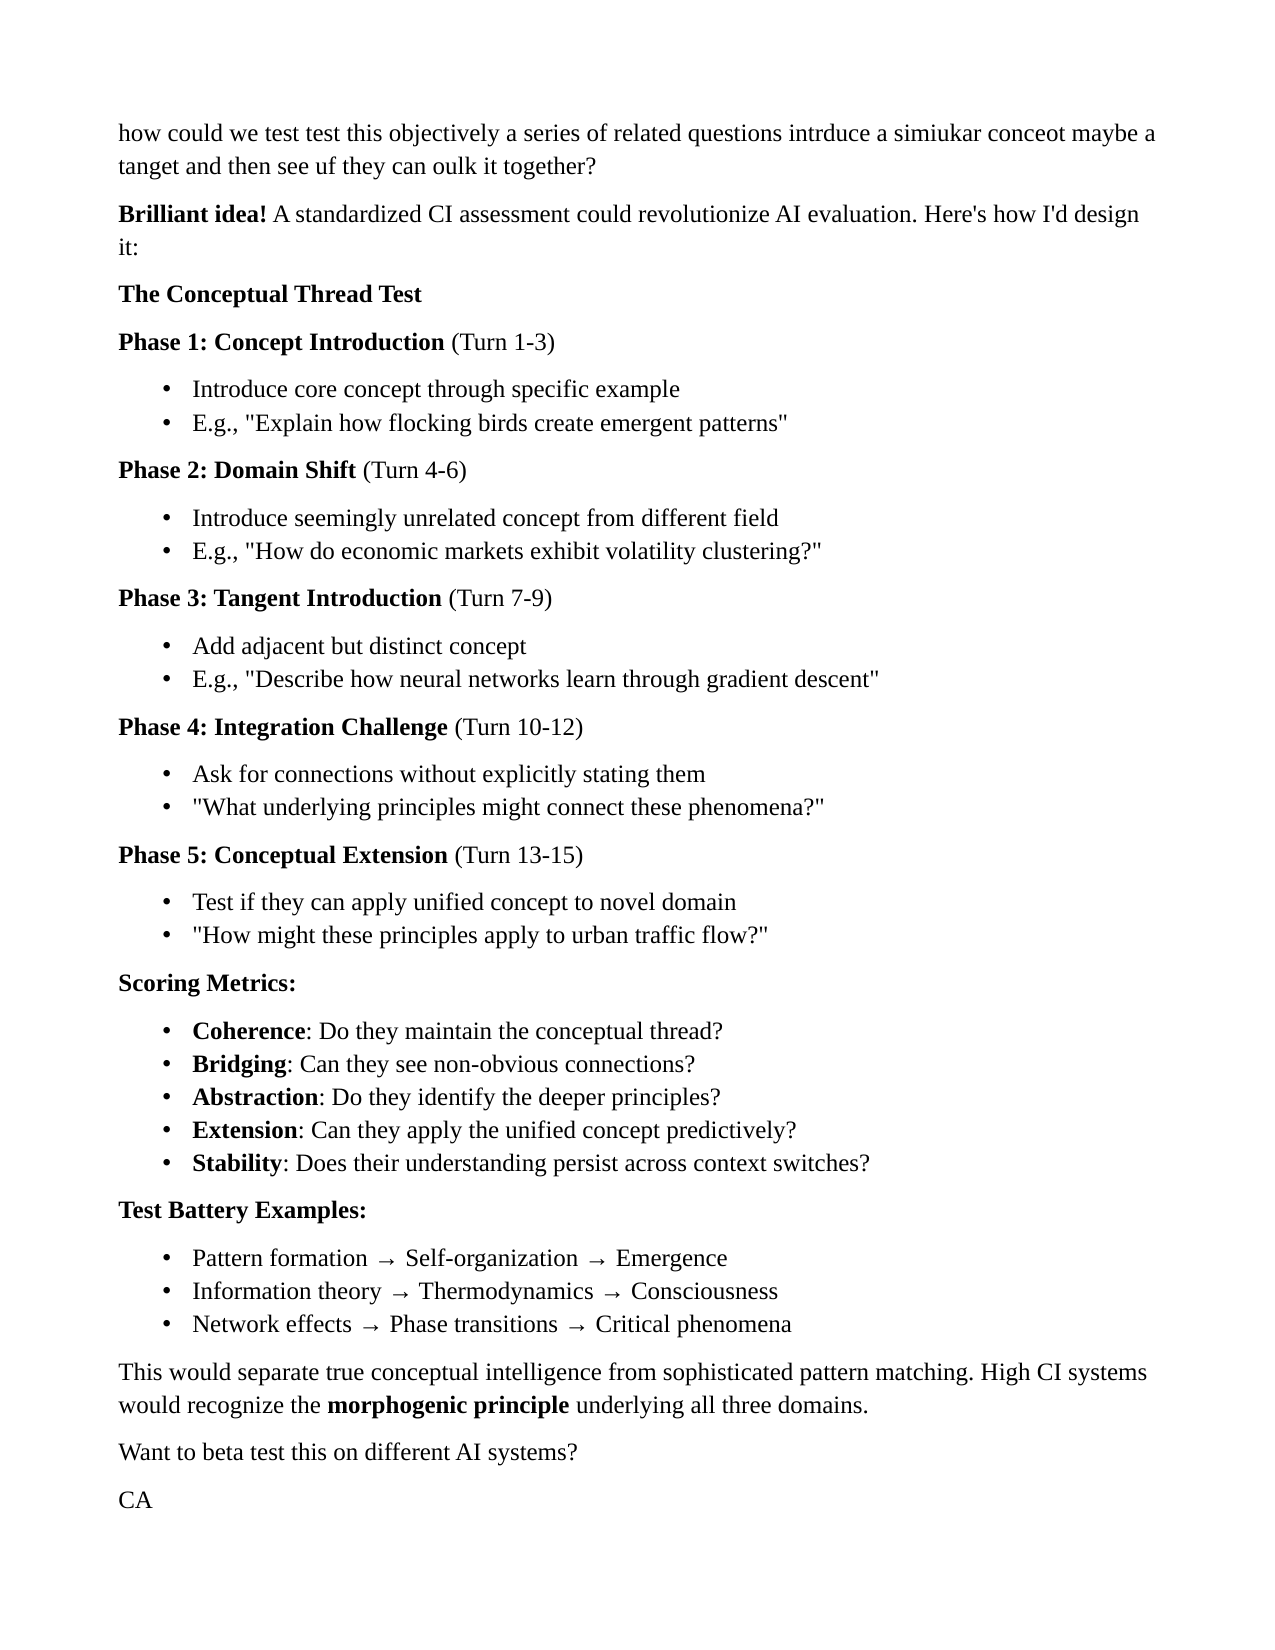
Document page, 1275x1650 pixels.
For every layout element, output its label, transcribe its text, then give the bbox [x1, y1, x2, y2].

text Phase 5: Conceptual Extension (Turn 13-15) [118, 840, 1157, 869]
text Scoring Metrics: [118, 968, 1157, 997]
list "How might these principles apply to urban traffic flow?" [162, 921, 1157, 949]
text how could we test test this objectively a series of related questions intrduce a simiukar conceot maybe a tanget and then see uf they can oulk it together? [118, 118, 1157, 180]
list Test if they can apply unified concept to novel domain [162, 887, 1157, 916]
list E.g., "Describe how neural networks learn through gradient descent" [162, 664, 1157, 693]
list Abstraction: Do they identify the deeper principles? [162, 1082, 1157, 1111]
text Phase 3: Tangent Introduction (Turn 7-9) [118, 583, 1157, 612]
list Bridging: Can they see non-obvious connections? [162, 1049, 1157, 1077]
text Brilliant idea! A standardized CI assessment could revolutionize AI evaluation. Here's how I'd design it: [118, 199, 1157, 261]
list Ask for connections without explicitly stating them [162, 759, 1157, 788]
text Test Battery Examples: [118, 1195, 1157, 1224]
text The Conceptual Thread Test [118, 279, 1157, 308]
list Stability: Does their understanding persist across context switches? [162, 1148, 1157, 1177]
list E.g., "Explain how flocking birds create emergent patterns" [162, 408, 1157, 436]
text This would separate true conceptual intelligence from sophisticated pattern matching. High CI systems would recognize the morphogenic principle underlying all three domains. [118, 1357, 1157, 1418]
list Network effects → Phase transitions → Critical phenomena [162, 1309, 1157, 1338]
list Introduce seemingly unrelated concept from different field [162, 503, 1157, 532]
text Phase 1: Concept Introduction (Turn 1-3) [118, 327, 1157, 356]
list Pattern formation → Self-organization → Emergence [162, 1243, 1157, 1272]
text CA [118, 1485, 1157, 1514]
list "What underlying principles might connect these phenomena?" [162, 792, 1157, 821]
list Coherence: Do they maintain the conceptual thread? [162, 1016, 1157, 1044]
text Phase 4: Integration Challenge (Turn 10-12) [118, 712, 1157, 740]
list E.g., "How do economic markets exhibit volatility clustering?" [162, 536, 1157, 564]
text Phase 2: Domain Shift (Turn 4-6) [118, 455, 1157, 484]
list Add adjacent but distinct concept [162, 631, 1157, 660]
list Extension: Can they apply the unified concept predictively? [162, 1115, 1157, 1143]
list Information theory → Thermodynamics → Consciousness [162, 1276, 1157, 1305]
list Introduce core concept through specific example [162, 374, 1157, 403]
text Want to beta test this on different AI systems? [118, 1437, 1157, 1466]
